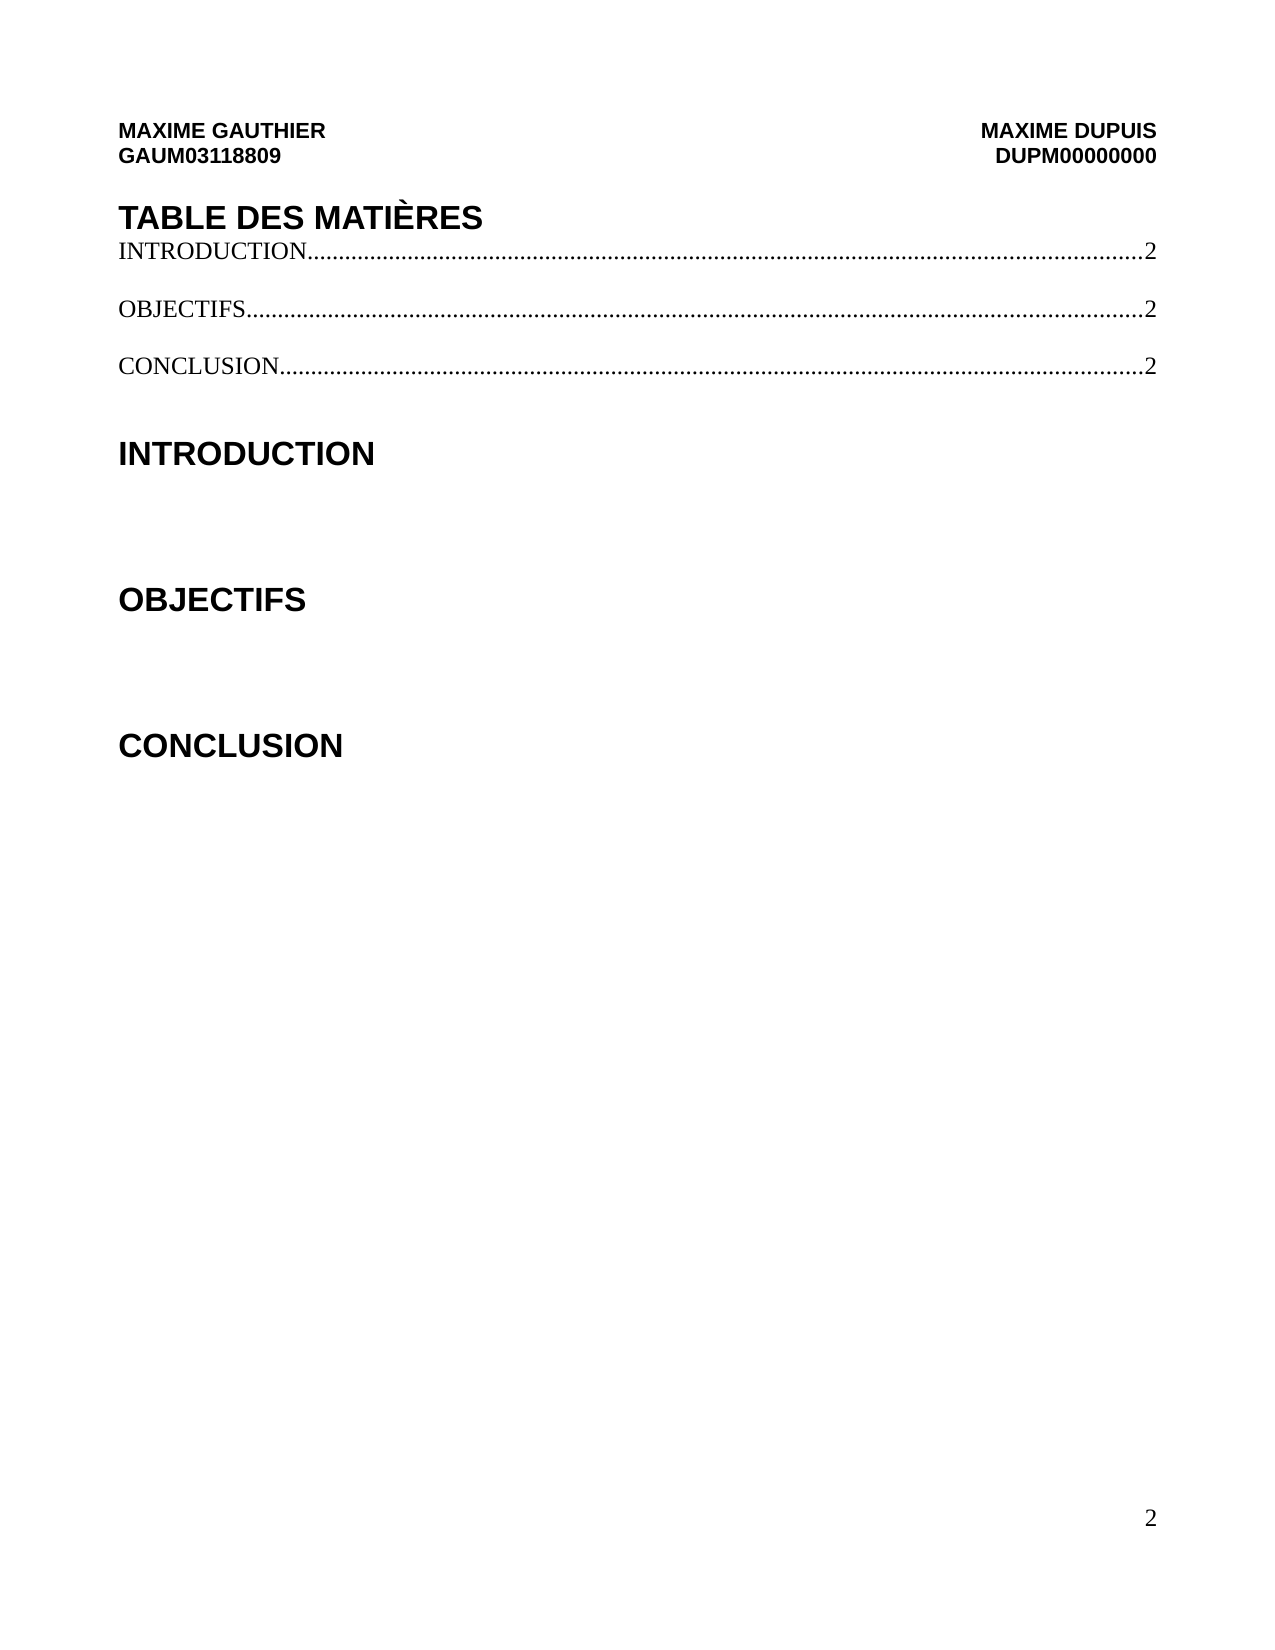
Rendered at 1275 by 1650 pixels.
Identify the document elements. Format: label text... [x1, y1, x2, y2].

text Introduction 2 [118, 236, 1157, 265]
subtitle Table des matières [118, 198, 1157, 236]
subtitle Objectifs [118, 580, 1157, 619]
text Objectifs 2 [118, 294, 1157, 323]
subtitle Introduction [118, 434, 1157, 473]
subtitle Conclusion [118, 726, 1157, 765]
text Conclusion 2 [118, 351, 1157, 380]
